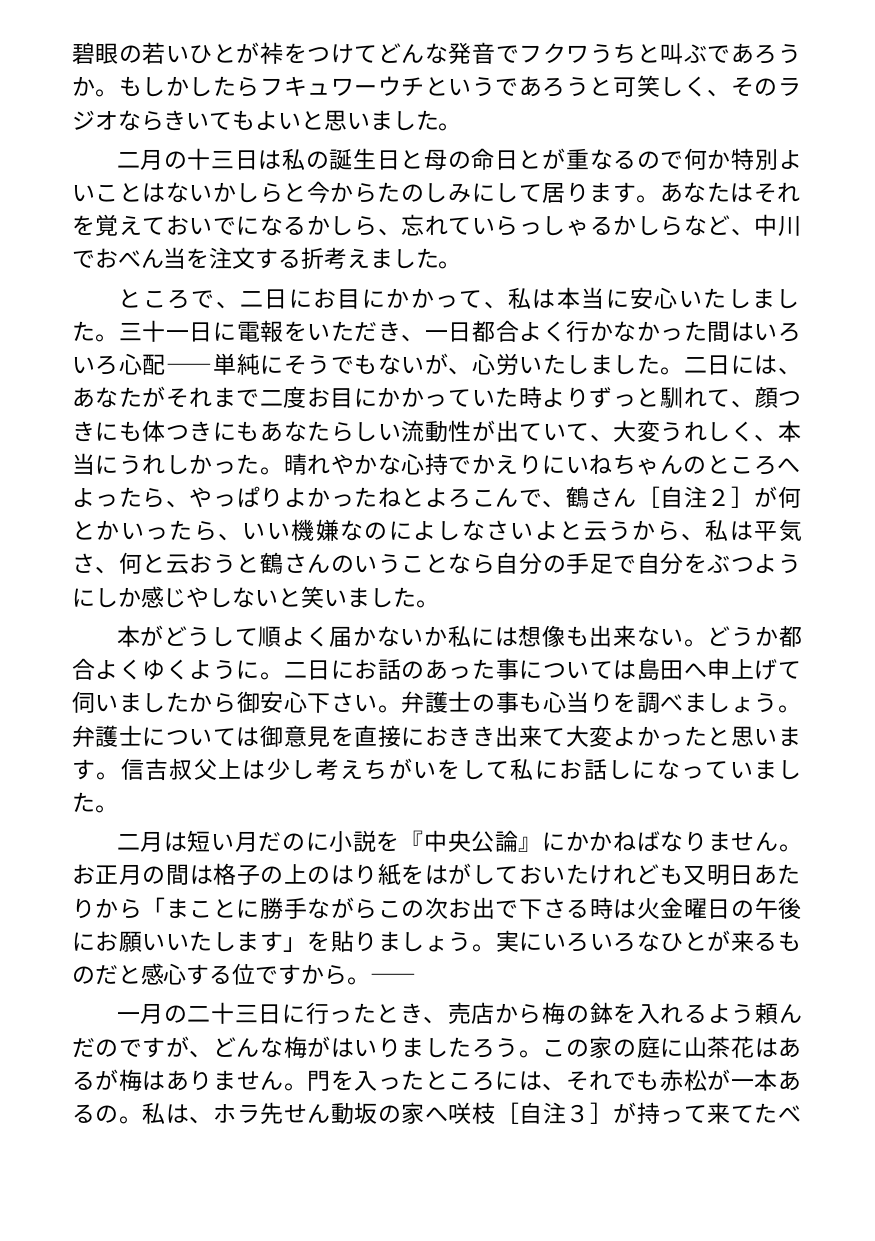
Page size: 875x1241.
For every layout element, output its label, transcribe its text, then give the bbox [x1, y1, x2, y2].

text 一月の二十三日に行ったとき、売店から梅の鉢を入れるよう頼んだのですが、どんな梅がはいりましたろう。この家の庭に山茶花はあるが梅はありません。門を入ったところには、それでも赤松が一本あるの。私は、ホラ先せん動坂の家へ咲枝［自注３］が持って来てたべ [72, 996, 802, 1129]
text 本がどうして順よく届かないか私には想像も出来ない。どうか都合よくゆくように。二日にお話のあった事については島田へ申上げて伺いましたから御安心下さい。弁護士の事も心当りを調べましょう。弁護士については御意見を直接におきき出来て大変よかったと思います。信吉叔父上は少し考えちがいをして私にお話しになっていました。 [72, 619, 802, 818]
text 碧眼の若いひとが裃をつけてどんな発音でフクワうちと叫ぶであろうか。もしかしたらフキュワーウチというであろうと可笑しく、そのラジオならきいてもよいと思いました。 [72, 36, 802, 136]
text ところで、二日にお目にかかって、私は本当に安心いたしました。三十一日に電報をいただき、一日都合よく行かなかった間はいろいろ心配――単純にそうでもないが、心労いたしました。二日には、あなたがそれまで二度お目にかかっていた時よりずっと馴れて、顔つきにも体つきにもあなたらしい流動性が出ていて、大変うれしく、本当にうれしかった。晴れやかな心持でかえりにいねちゃんのところへよったら、やっぱりよかったねとよろこんで、鶴さん［自注２］が何とかいったら、いい機嫌なのによしなさいよと云うから、私は平気さ、何と云おうと鶴さんのいうことなら自分の手足で自分をぶつようにしか感じやしないと笑いました。 [72, 281, 802, 613]
text 二月は短い月だのに小説を『中央公論』にかかねばなりません。お正月の間は格子の上のはり紙をはがしておいたけれども又明日あたりから「まことに勝手ながらこの次お出で下さる時は火金曜日の午後にお願いいたします」を貼りましょう。実にいろいろなひとが来るものだと感心する位ですから。―― [72, 824, 802, 990]
text 二月の十三日は私の誕生日と母の命日とが重なるので何か特別よいことはないかしらと今からたのしみにして居ります。あなたはそれを覚えておいでになるかしら、忘れていらっしゃるかしらなど、中川でおべん当を注文する折考えました。 [72, 142, 802, 274]
